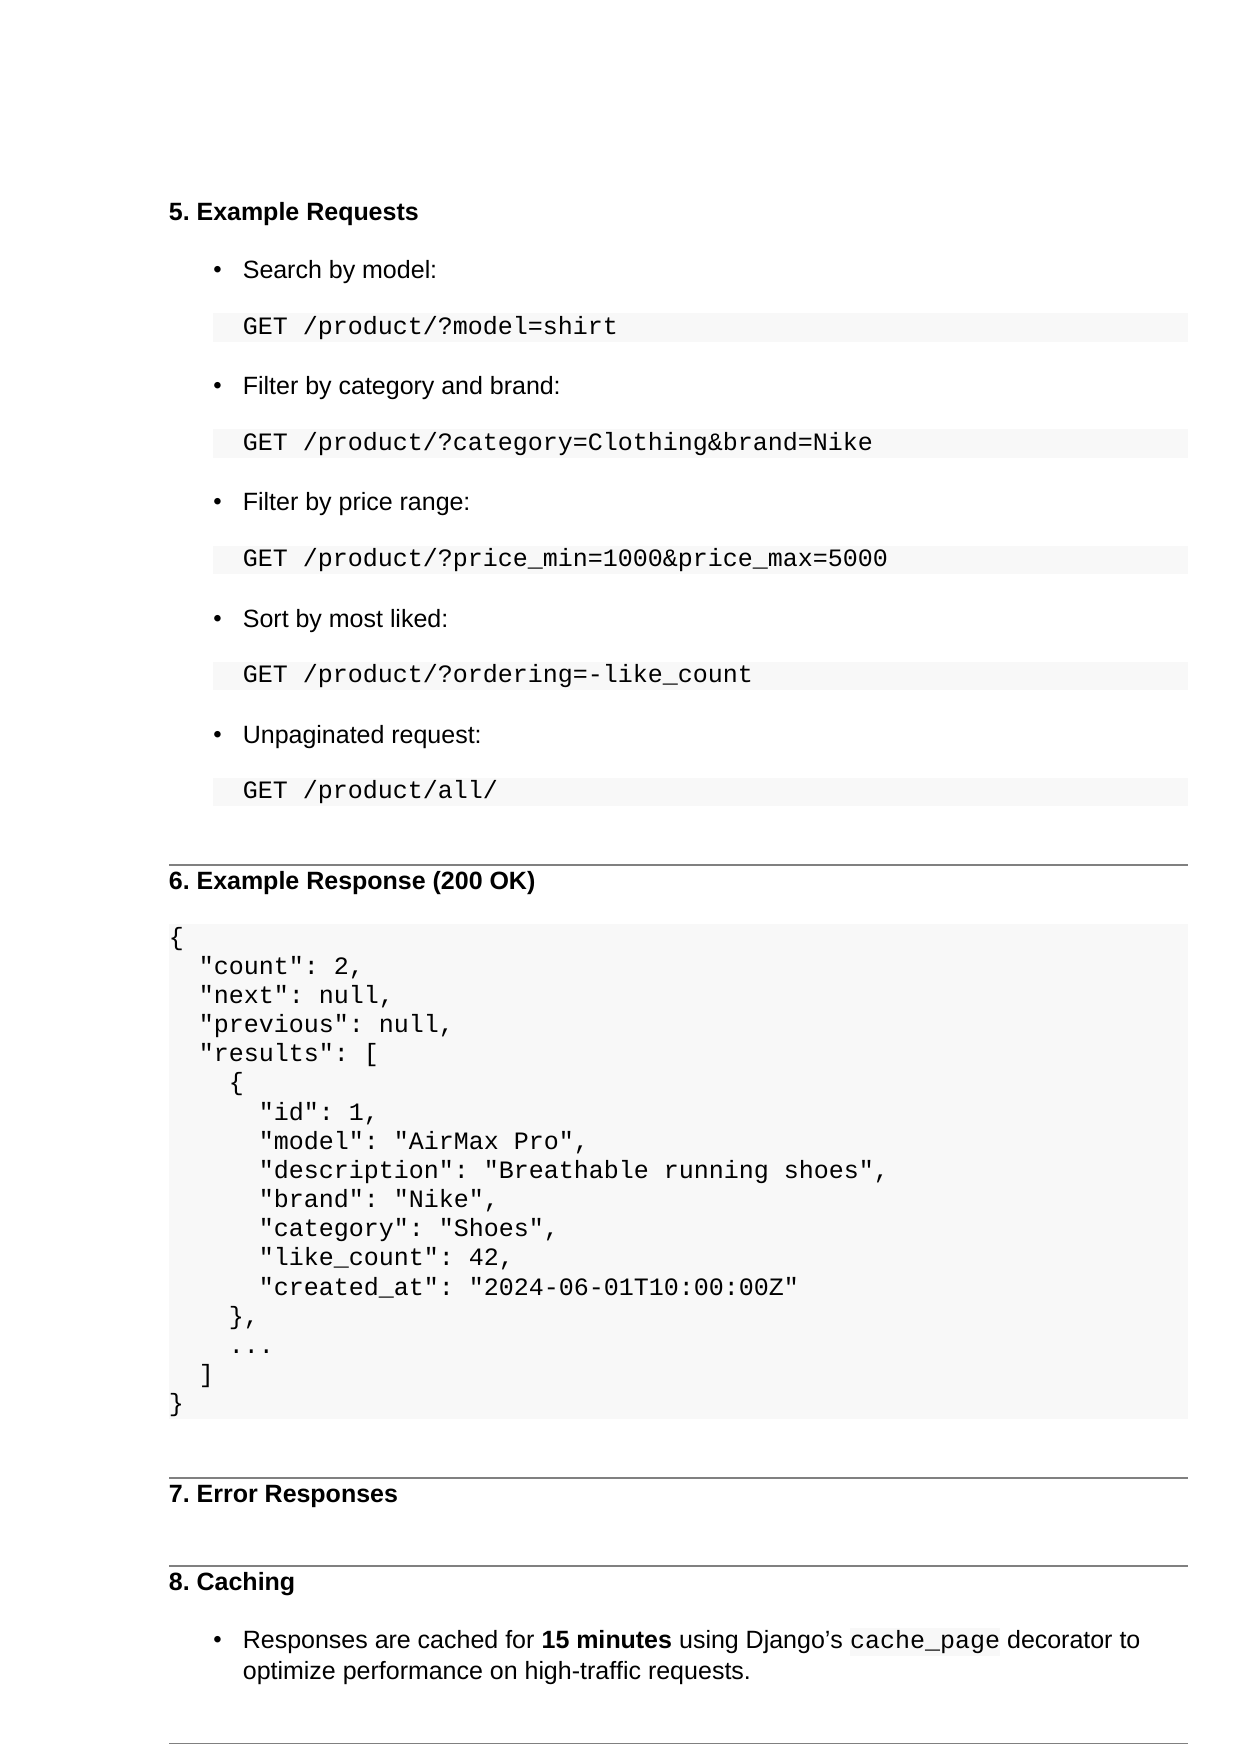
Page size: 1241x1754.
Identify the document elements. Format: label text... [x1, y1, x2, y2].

list Filter by category and brand: [213, 371, 1188, 400]
subtitle 8. Caching [169, 1567, 1188, 1596]
list GET /product/?model=shirt [213, 313, 1188, 342]
text "category": "Shoes", [169, 1216, 1188, 1244]
list Responses are cached for 15 minutes using Django’s cache_page decorator to optimize performance on high-traffic requests. [213, 1625, 1188, 1685]
text "id": 1, [169, 1099, 1188, 1127]
list GET /product/?ordering=-like_count [213, 662, 1188, 690]
text "next": null, [169, 982, 1188, 1011]
list Search by model: [213, 255, 1188, 284]
text "description": "Breathable running shoes", [169, 1157, 1188, 1186]
text "count": 2, [169, 953, 1188, 982]
list GET /product/?category=Clothing&brand=Nike [213, 429, 1188, 458]
text "previous": null, [169, 1012, 1188, 1040]
text { [169, 924, 1188, 952]
list Filter by price range: [213, 487, 1188, 516]
text "brand": "Nike", [169, 1187, 1188, 1215]
list Sort by most liked: [213, 603, 1188, 632]
text "model": "AirMax Pro", [169, 1128, 1188, 1157]
text "like_count": 42, [169, 1245, 1188, 1273]
list Unpaginated request: [213, 720, 1188, 748]
list GET /product/?price_min=1000&price_max=5000 [213, 546, 1188, 574]
text ] [169, 1362, 1188, 1390]
subtitle 5. Example Requests [169, 197, 1188, 226]
subtitle 7. Error Responses [169, 1479, 1188, 1507]
text }, [169, 1303, 1188, 1332]
list GET /product/all/ [213, 778, 1188, 806]
text "created_at": "2024-06-01T10:00:00Z" [169, 1274, 1188, 1302]
text ... [169, 1332, 1188, 1361]
subtitle 6. Example Response (200 OK) [169, 866, 1188, 894]
text { [169, 1070, 1188, 1098]
text } [169, 1391, 1188, 1419]
text "results": [ [169, 1041, 1188, 1069]
